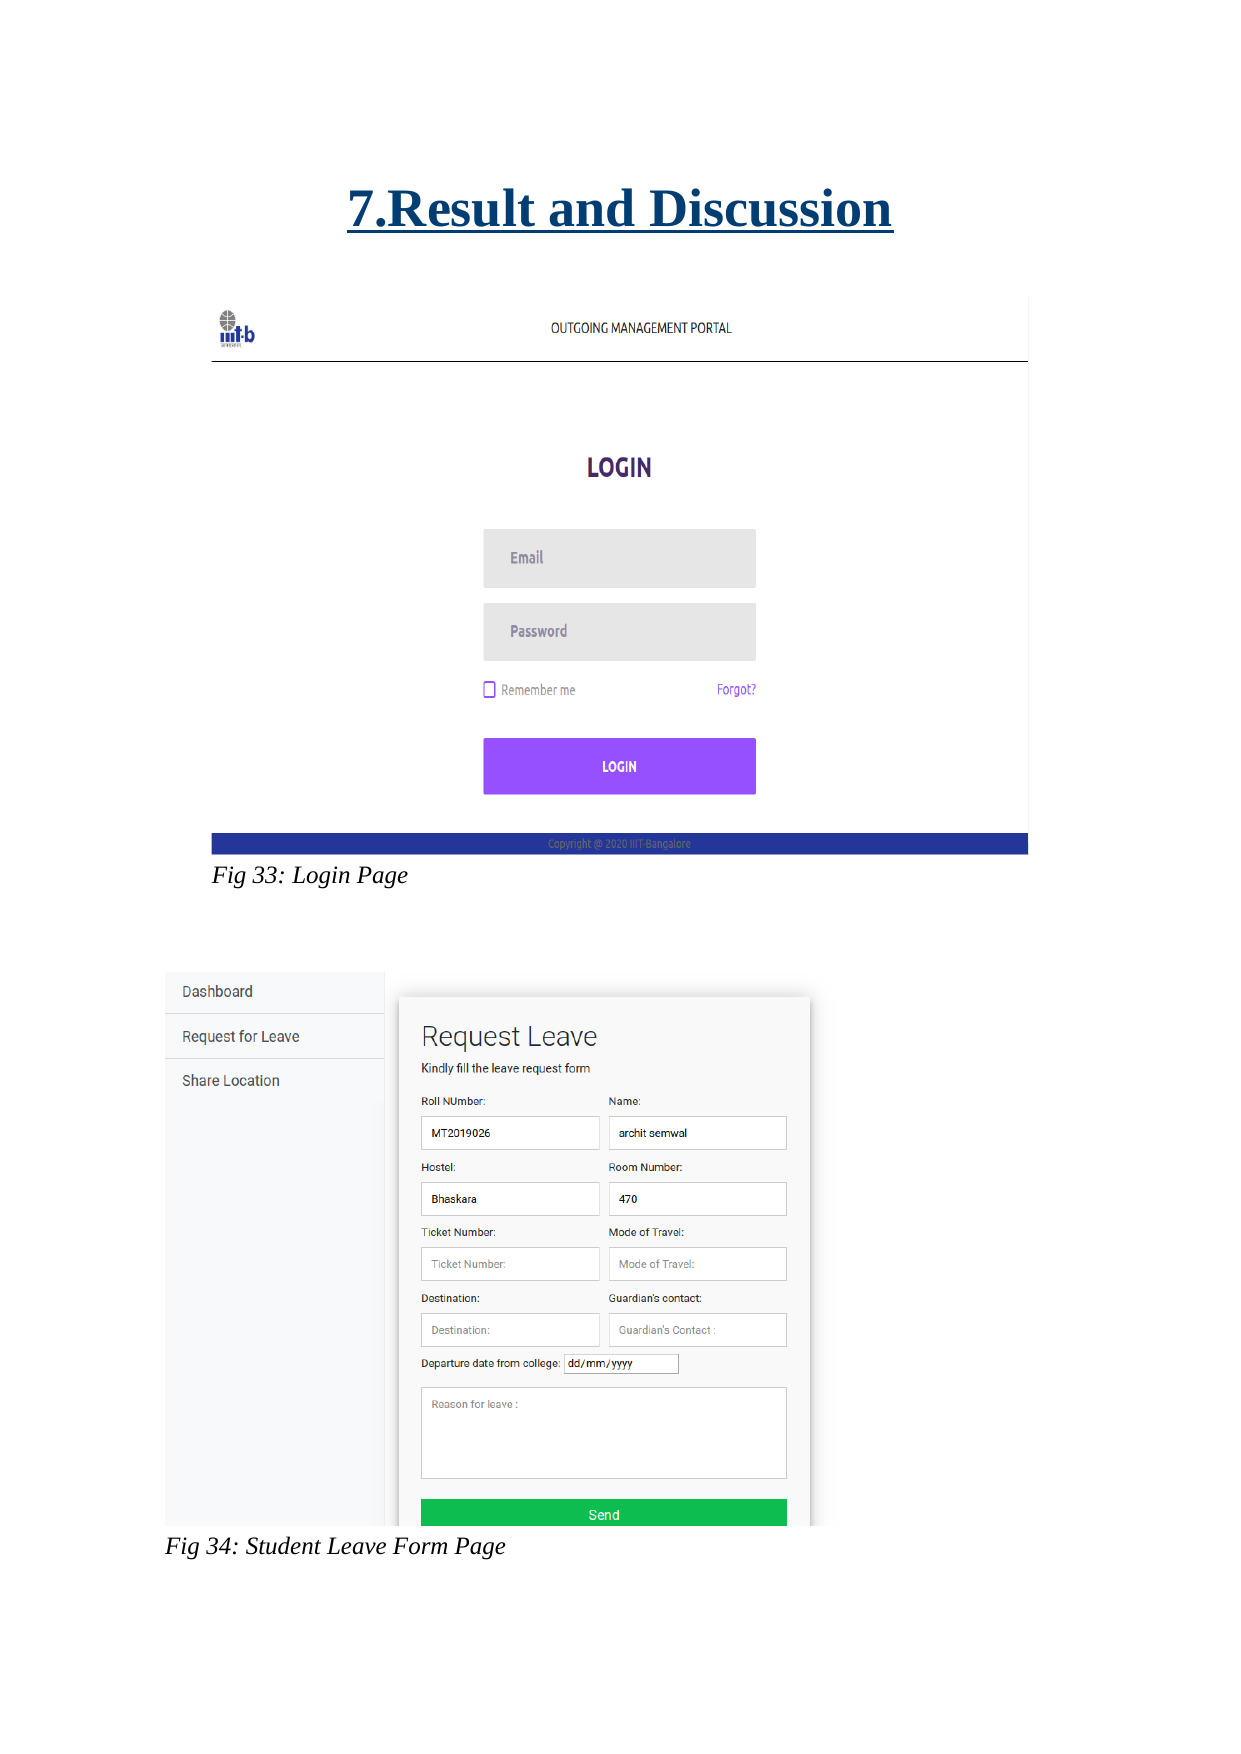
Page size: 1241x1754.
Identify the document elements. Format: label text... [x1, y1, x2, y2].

text Fig 34: Student Leave Form Page [165, 1526, 1078, 1559]
picture [211, 297, 1029, 855]
text 7.Result and Discussion [118, 176, 1122, 239]
picture [165, 972, 1078, 1526]
text Fig 33: Login Page [212, 855, 1029, 889]
